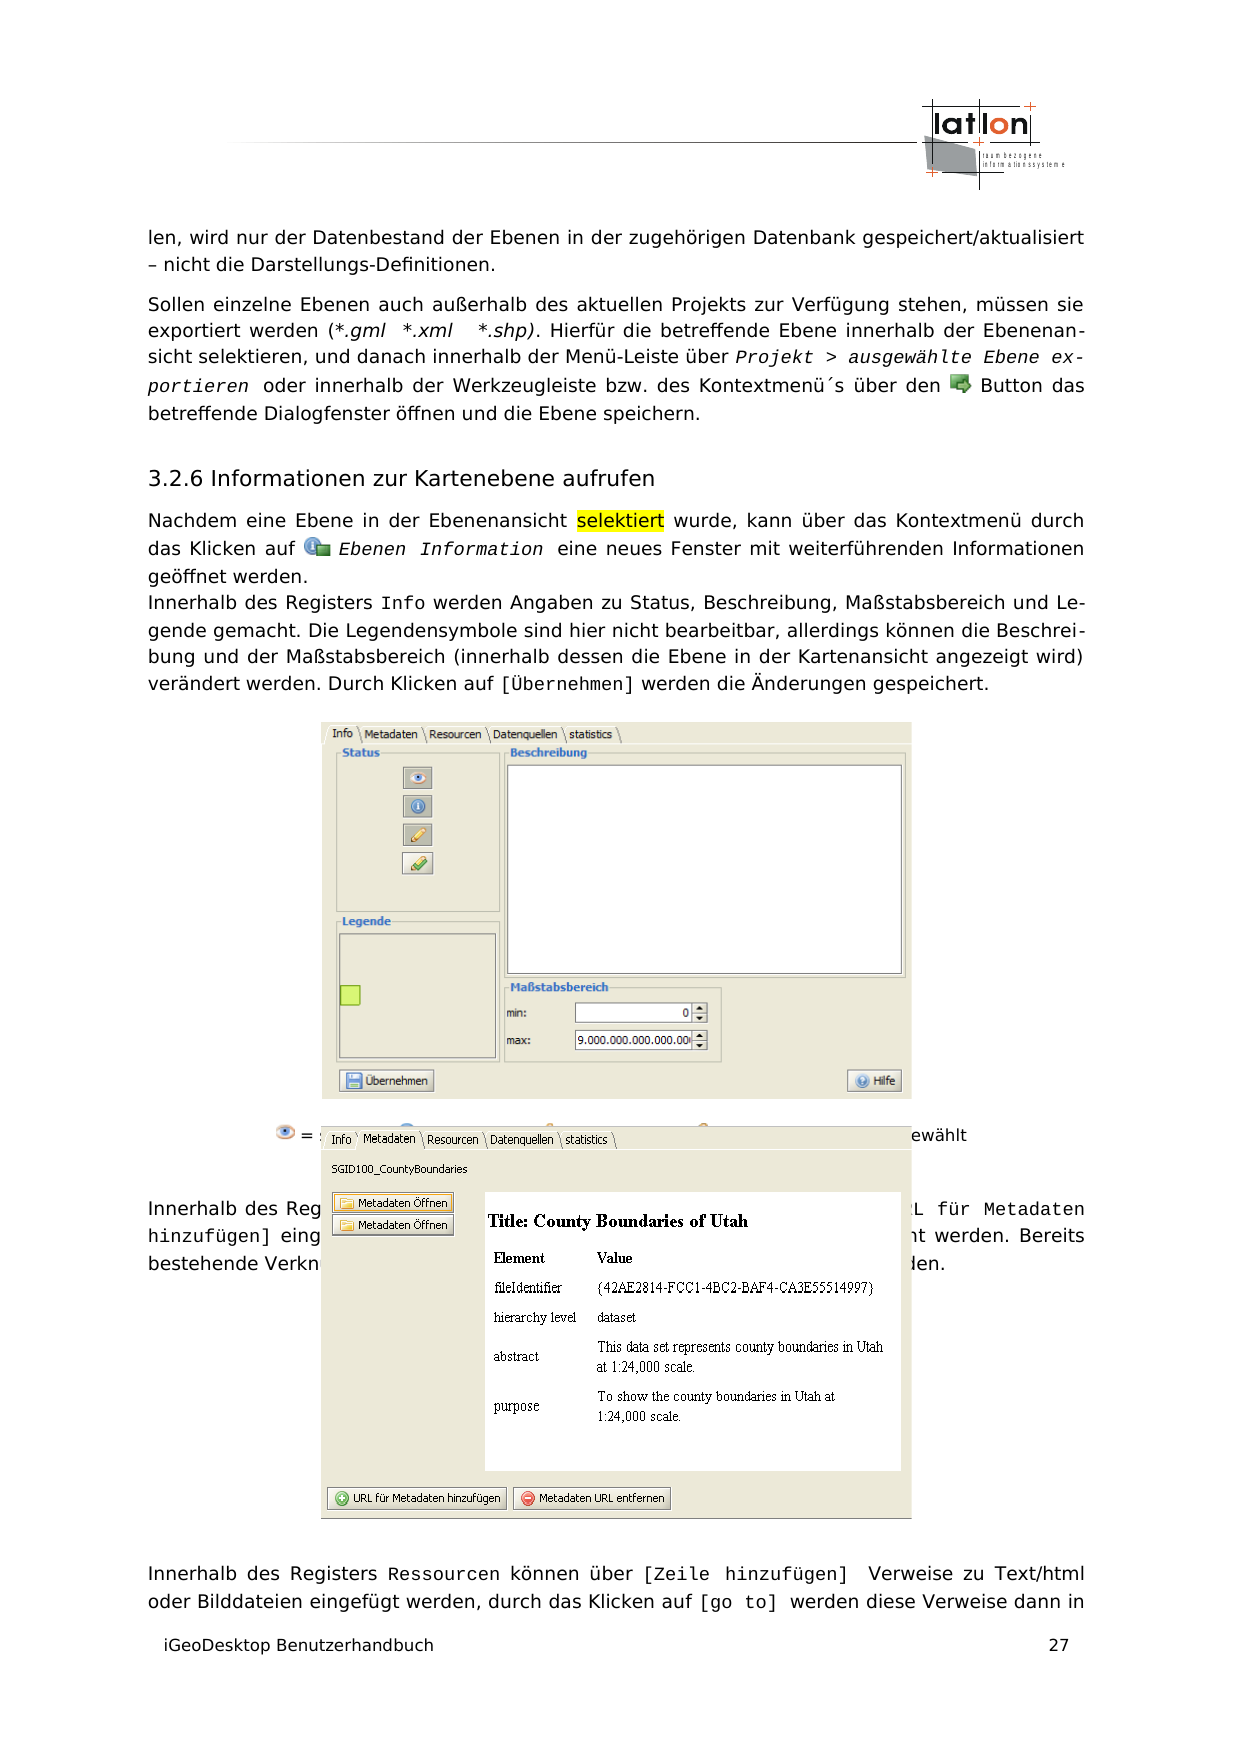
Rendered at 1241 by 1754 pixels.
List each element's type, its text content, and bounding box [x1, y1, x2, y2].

picture [949, 374, 972, 393]
text Nachdem eine Ebene in der Ebenenansicht selektiert wurde, kann über das Kontextmenü durch das Klicken auf Ebenen Information eine neues Fenster mit weiterführenden Informationen geöffnet werden. Innerhalb des Registers Info werden Angaben zu Status, Beschreibung, Maß­stabsbereich und Le­gende gemacht. Die Legendensymbole sind hier nicht bearbeitbar, allerdings können die Beschrei­bung und der Maßstabsbereich (innerhalb dessen die Ebene in der Kartenansicht angezeigt wird) verändert werden. Durch Klicken auf [Über­nehmen] werden die Änderungen gespeichert. [148, 510, 1085, 722]
text Innerhalb des Registers Metadaten können jeweils neue Datenquellen über [URL für Metadaten hinzufügen] ein­gepflegt oder über [URL für Metadaten entfernen] entfernt werden. Bereits bestehende Verknüpfungen können über [Metadaten öffnen] eingesehen werden. [148, 1197, 321, 1302]
text = sichtbar = abfragbar = bearbeitbar = zum Bearbeiten ausgewählt [148, 1123, 397, 1146]
text Innerhalb des Registers Ressourcen können über [Zeile hinzufügen] Verweise zu Text/html oder Bilddatei­en eingefügt werden, durch das Klicken auf [go to] werden diese Verweise dann in [148, 1563, 1085, 1614]
picture [276, 1123, 295, 1142]
picture [303, 536, 331, 556]
text Sollen einzelne Ebenen auch außerhalb des aktuellen Projekts zur Verfügung stehen, müssen sie exportiert werden (*.gml *.xml *.shp). Hierfür die betreffende Ebene innerhalb der Ebenenan­sicht se­lektieren, und da­nach innerhalb der Menü-Leiste über Projekt > ausgewählte Ebene ex­portieren oder innerhalb der Werkzeugleiste bzw. des Kontextmenü´s über den Button das be­treffende Dialogfenster öffnen und die Ebene speichern. [148, 294, 1085, 425]
text len, wird nur der Datenbestand der Ebenen in der zugehörigen Datenbank gespeichert/aktualisiert – nicht die Darstellungs-Definitionen. [148, 227, 1085, 275]
picture [321, 1123, 912, 1519]
text = sichtbar = abfragbar = bearbeitbar = zum Bearbeiten ausgewählt [708, 1123, 1085, 1146]
picture [321, 722, 912, 1099]
text Innerhalb des Registers Metadaten können jeweils neue Datenquellen über [URL für Metadaten hinzufügen] ein­gepflegt oder über [URL für Metadaten entfernen] entfernt werden. Bereits bestehende Verknüpfungen können über [Metadaten öffnen] eingesehen werden. [912, 1197, 1085, 1302]
subtitle 3.2.6 Informationen zur Kartenebene aufrufen [148, 466, 1085, 492]
